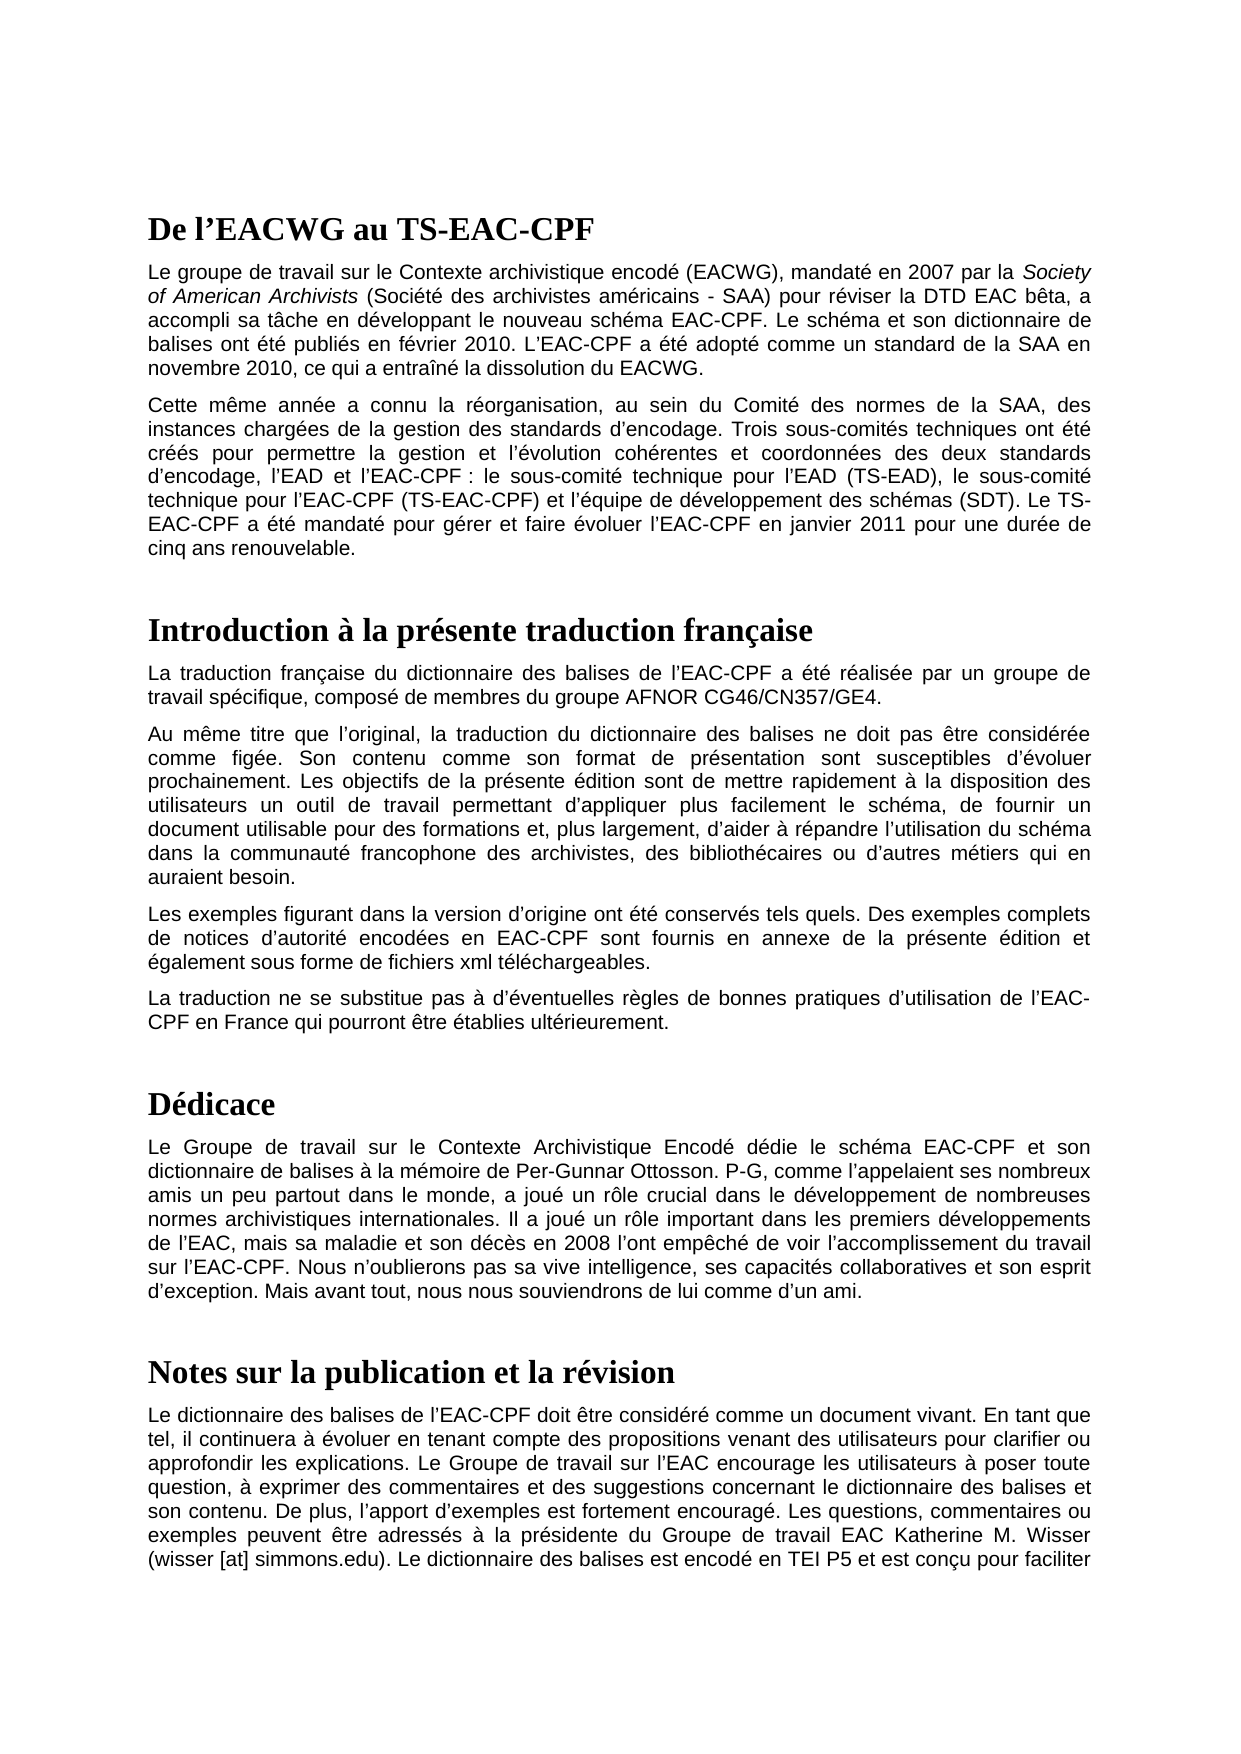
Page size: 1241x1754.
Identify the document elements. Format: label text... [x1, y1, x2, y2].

text Le groupe de travail sur le Contexte archivistique encodé (EACWG), mandaté en 2007 par la Society of American Archivists (Société des archivistes américains - SAA) pour réviser la DTD EAC bêta, a accompli sa tâche en développant le nouveau schéma EAC-CPF. Le schéma et son dictionnaire de balises ont été publiés en février 2010. L’EAC-CPF a été adopté comme un standard de la SAA en novembre 2010, ce qui a entraîné la dissolution du EACWG. [148, 260, 1092, 380]
text Dédicace [148, 1084, 1092, 1122]
text Les exemples figurant dans la version d’origine ont été conservés tels quels. Des exemples complets de notices d’autorité encodées en EAC-CPF sont fournis en annexe de la présente édition et également sous forme de fichiers xml téléchargeables. [148, 902, 1092, 973]
text La traduction française du dictionnaire des balises de l’EAC-CPF a été réalisée par un groupe de travail spécifique, composé de membres du groupe AFNOR CG46/CN357/GE4. [148, 661, 1092, 709]
text Cette même année a connu la réorganisation, au sein du Comité des normes de la SAA, des instances chargées de la gestion des standards d’encodage. Trois sous-comités techniques ont été créés pour permettre la gestion et l’évolution cohérentes et coordonnées des deux standards d’encodage, l’EAD et l’EAC-CPF : le sous-comité technique pour l’EAD (TS-EAD), le sous-comité technique pour l’EAC-CPF (TS-EAC-CPF) et l’équipe de développement des schémas (SDT). Le TS-EAC-CPF a été mandaté pour gérer et faire évoluer l’EAC-CPF en janvier 2011 pour une durée de cinq ans renouvelable. [148, 392, 1092, 560]
text Le Groupe de travail sur le Contexte Archivistique Encodé dédie le schéma EAC-CPF et son dictionnaire de balises à la mémoire de Per-Gunnar Ottosson. P-G, comme l’appelaient ses nombreux amis un peu partout dans le monde, a joué un rôle crucial dans le développement de nombreuses normes archivistiques internationales. Il a joué un rôle important dans les premiers développements de l’EAC, mais sa maladie et son décès en 2008 l’ont empêché de voir l’accomplissement du travail sur l’EAC-CPF. Nous n’oublierons pas sa vive intelligence, ses capacités collaboratives et son esprit d’exception. Mais avant tout, nous nous souviendrons de lui comme d’un ami. [148, 1135, 1092, 1302]
text Notes sur la publication et la révision [148, 1352, 1092, 1391]
text De l’EACWG au TS-EAC-CPF [148, 209, 1092, 248]
text Introduction à la présente traduction française [148, 610, 1092, 648]
text Au même titre que l’original, la traduction du dictionnaire des balises ne doit pas être considérée comme figée. Son contenu comme son format de présentation sont susceptibles d’évoluer prochainement. Les objectifs de la présente édition sont de mettre rapidement à la disposition des utilisateurs un outil de travail permettant d’appliquer plus facilement le schéma, de fournir un document utilisable pour des formations et, plus largement, d’aider à répandre l’utilisation du schéma dans la communauté francophone des archivistes, des bibliothécaires ou d’autres métiers qui en auraient besoin. [148, 721, 1092, 889]
text Le dictionnaire des balises de l’EAC-CPF doit être considéré comme un document vivant. En tant que tel, il continuera à évoluer en tenant compte des propositions venant des utilisateurs pour clarifier ou approfondir les explications. Le Groupe de travail sur l’EAC encourage les utilisateurs à poser toute question, à exprimer des commentaires et des suggestions concernant le dictionnaire des balises et son contenu. De plus, l’apport d’exemples est fortement encouragé. Les questions, commentaires ou exemples peuvent être adressés à la présidente du Groupe de travail EAC Katherine M. Wisser (wisser [at] simmons.edu). Le dictionnaire des balises est encodé en TEI P5 et est conçu pour faciliter [148, 1403, 1092, 1571]
text La traduction ne se substitue pas à d’éventuelles règles de bonnes pratiques d’utilisation de l’EAC-CPF en France qui pourront être établies ultérieurement. [148, 986, 1092, 1034]
